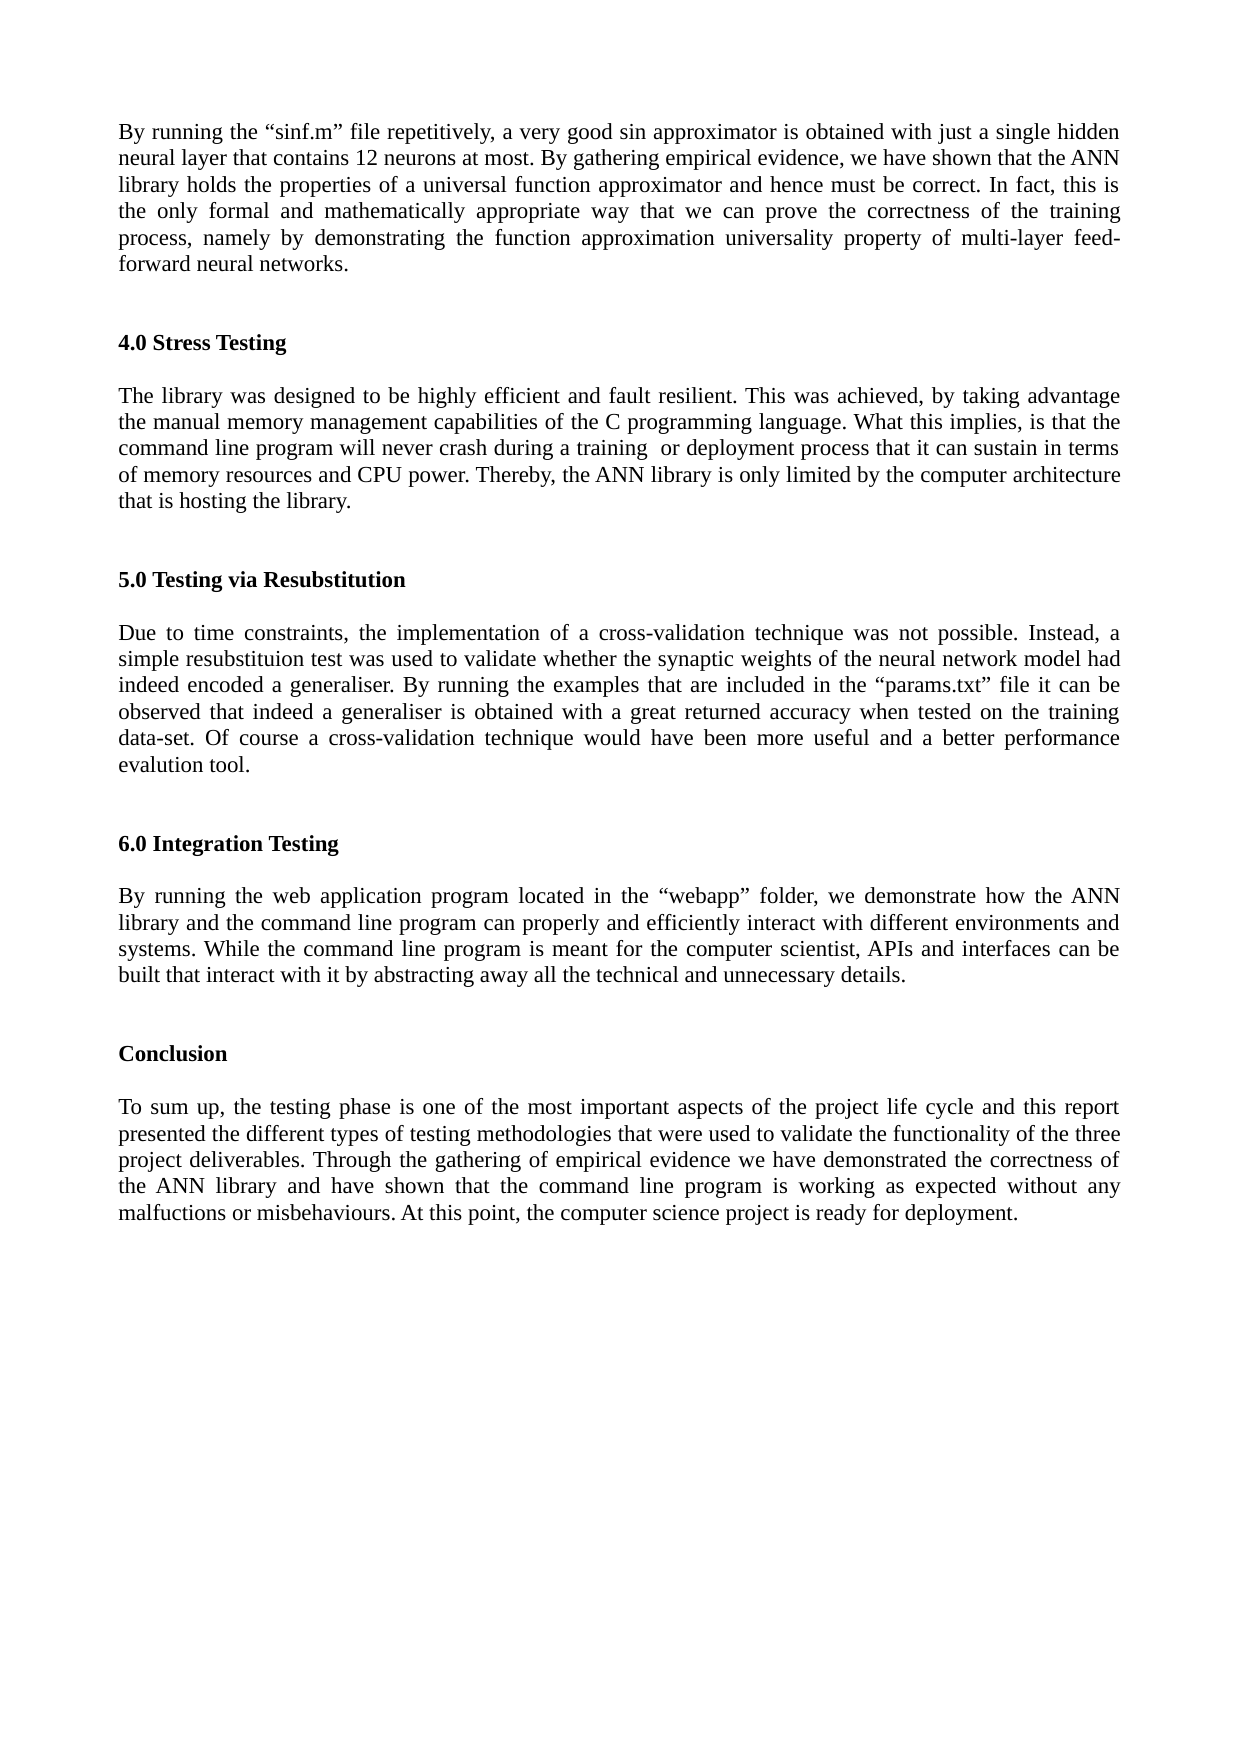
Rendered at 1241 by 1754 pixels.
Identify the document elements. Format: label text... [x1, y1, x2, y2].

text The library was designed to be highly efficient and fault resilient. This was achieved, by taking advantage the manual memory management capabilities of the C programming language. What this implies, is that the command line program will never crash during a training or deployment process that it can sustain in terms of memory resources and CPU power. Thereby, the ANN library is only limited by the computer architecture that is hosting the library. [118, 382, 1122, 513]
text 5.0 Testing via Resubstitution [118, 566, 1122, 592]
text Conclusion [118, 1041, 1122, 1067]
text Due to time constraints, the implementation of a cross-validation technique was not possible. Instead, a simple resubstituion test was used to validate whether the synaptic weights of the neural network model had indeed encoded a generaliser. By running the examples that are included in the “params.txt” file it can be observed that indeed a generaliser is obtained with a great returned accuracy when tested on the training data-set. Of course a cross-validation technique would have been more useful and a better performance evalution tool. [118, 619, 1122, 777]
text By running the web application program located in the “webapp” folder, we demonstrate how the ANN library and the command line program can properly and efficiently interact with different environments and systems. While the command line program is meant for the computer scientist, APIs and interfaces can be built that interact with it by abstracting away all the technical and unnecessary details. [118, 882, 1122, 988]
text 4.0 Stress Testing [118, 329, 1122, 355]
text 6.0 Integration Testing [118, 830, 1122, 856]
text To sum up, the testing phase is one of the most important aspects of the project life cycle and this report presented the different types of testing methodologies that were used to validate the functionality of the three project deliverables. Through the gathering of empirical evidence we have demonstrated the correctness of the ANN library and have shown that the command line program is working as expected without any malfuctions or misbehaviours. At this point, the computer science project is ready for deployment. [118, 1093, 1122, 1225]
text By running the “sinf.m” file repetitively, a very good sin approximator is obtained with just a single hidden neural layer that contains 12 neurons at most. By gathering empirical evidence, we have shown that the ANN library holds the properties of a universal function approximator and hence must be correct. In fact, this is the only formal and mathematically appropriate way that we can prove the correctness of the training process, namely by demonstrating the function approximation universality property of multi-layer feed-forward neural networks. [118, 118, 1122, 276]
